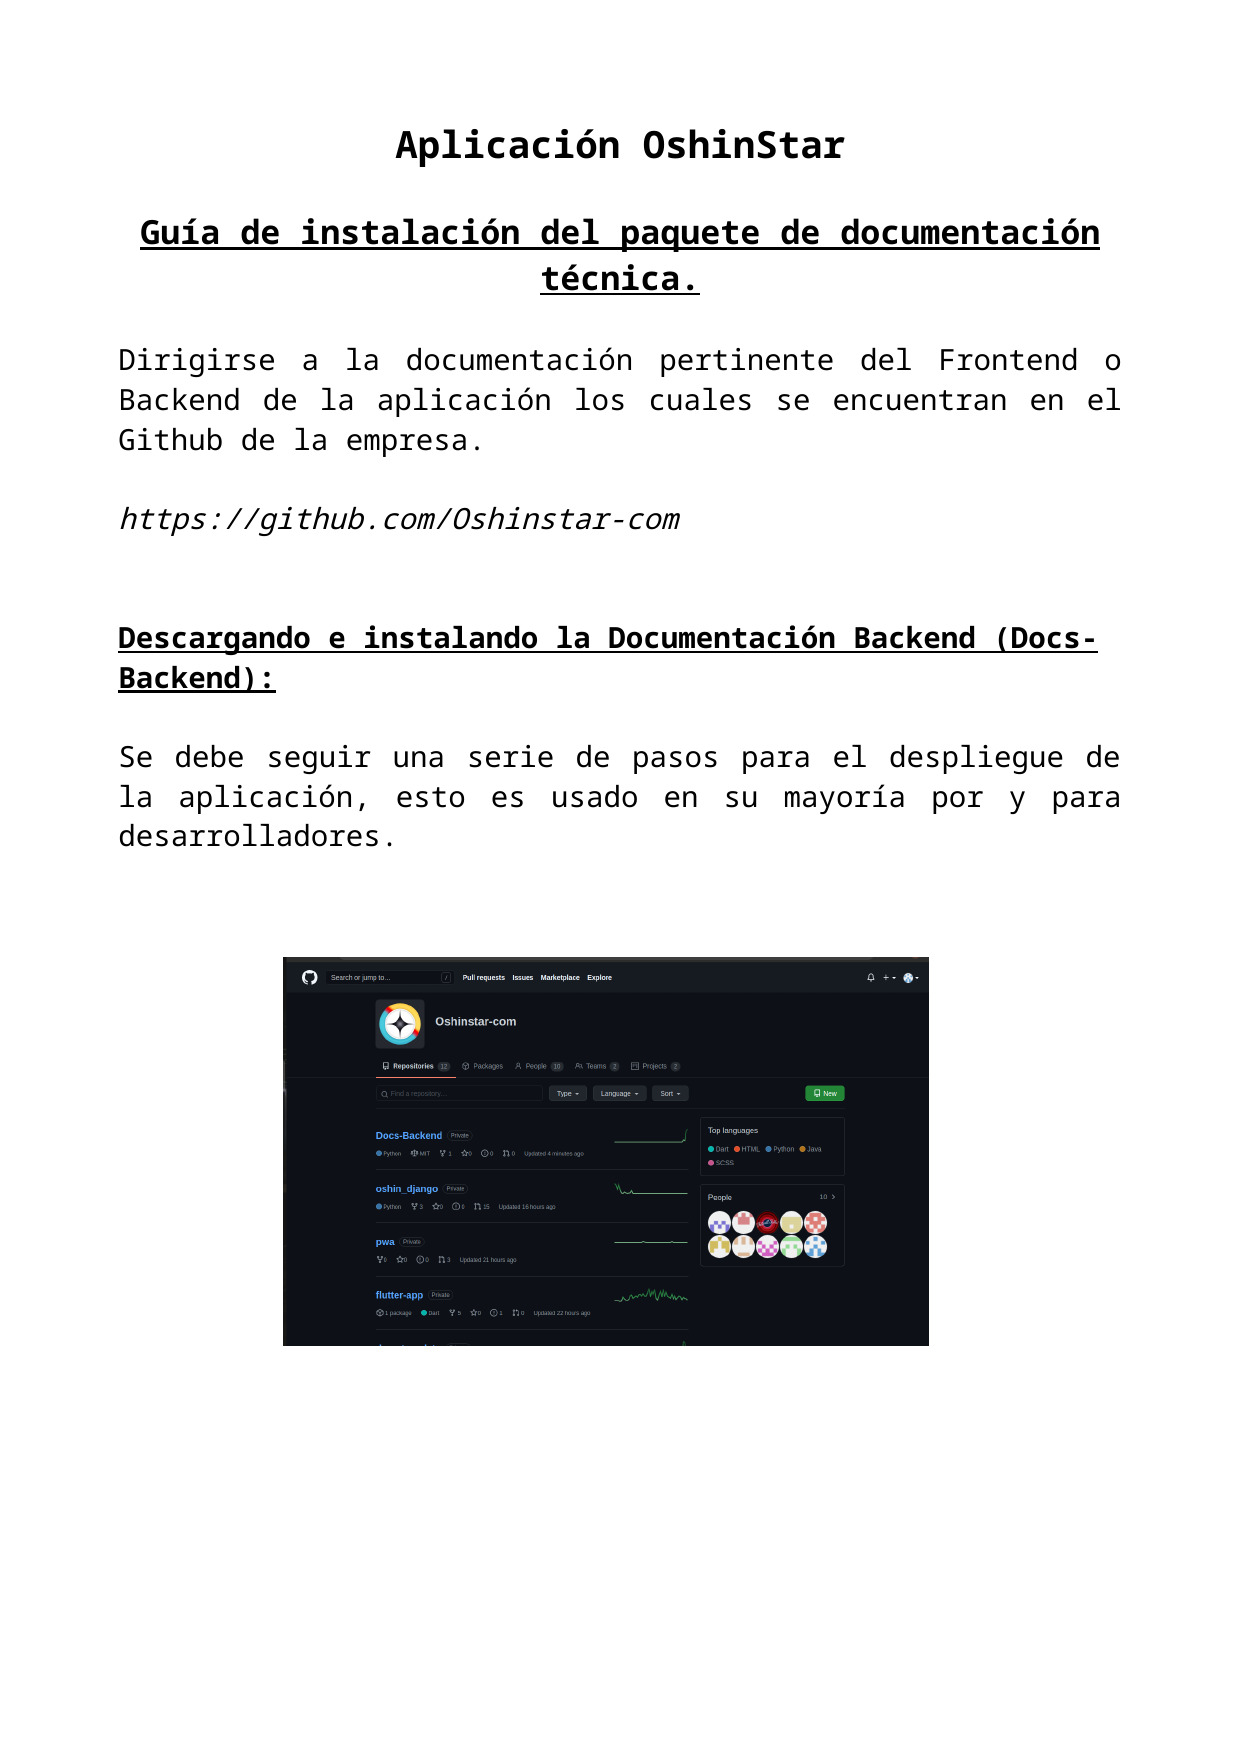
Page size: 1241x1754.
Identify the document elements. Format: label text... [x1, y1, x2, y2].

text Guía de instalación del paquete de documentación técnica. [118, 209, 1122, 300]
picture [283, 957, 324, 1346]
text Aplicación OshinStar [118, 118, 1122, 169]
text Descargando e instalando la Documentación Backend (Docs-Backend): [118, 617, 1122, 697]
text Se debe seguir una serie de pasos para el despliegue de la aplicación, esto es usado en su mayoría por y para desarrolladores. [118, 736, 1122, 855]
text https://github.com/Oshinstar-com [118, 498, 1122, 538]
text Dirigirse a la documentación pertinente del Frontend o Backend de la aplicación los cuales se encuentran en el Github de la empresa. [118, 339, 1122, 458]
